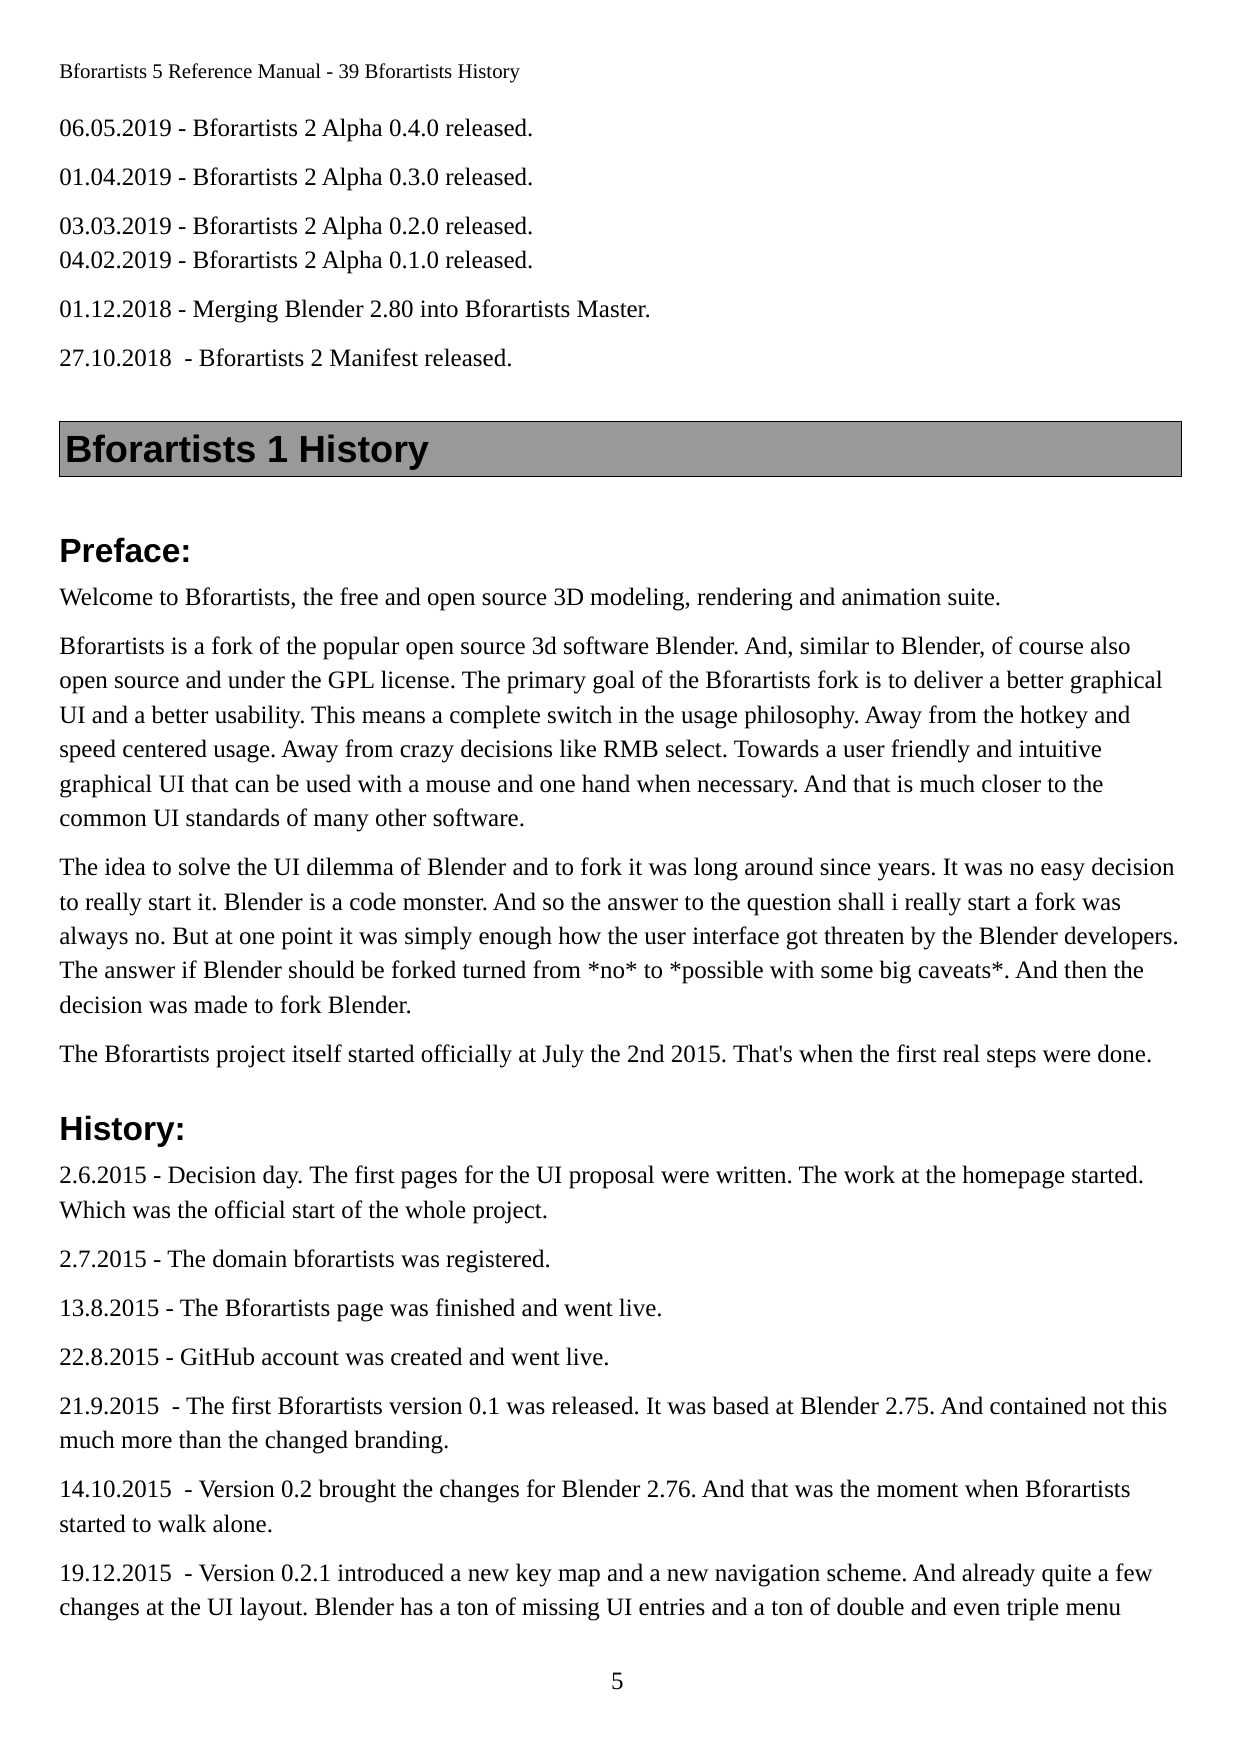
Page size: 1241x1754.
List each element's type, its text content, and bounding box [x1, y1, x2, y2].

text 27.10.2018 - Bforartists 2 Manifest released. [59, 343, 1181, 372]
text 13.8.2015 - The Bforartists page was finished and went live. [59, 1293, 1181, 1322]
text The idea to solve the UI dilemma of Blender and to fork it was long around since years. It was no easy decision to really start it. Blender is a code monster. And so the answer to the question shall i really start a fork was always no. But at one point it was simply enough how the user interface got threaten by the Blender developers. The answer if Blender should be forked turned from *no* to *possible with some big caveats*. And then the decision was made to fork Blender. [59, 852, 1181, 1019]
text The Bforartists project itself started officially at July the 2nd 2015. That's when the first real steps were done. [59, 1039, 1181, 1068]
text 03.03.2019 - Bforartists 2 Alpha 0.2.0 released. 04.02.2019 - Bforartists 2 Alpha 0.1.0 released. [59, 211, 1181, 274]
text 2.7.2015 - The domain bforartists was registered. [59, 1244, 1181, 1272]
text 19.12.2015 - Version 0.2.1 introduced a new key map and a new navigation scheme. And already quite a few changes at the UI layout. Blender has a ton of missing UI entries and a ton of double and even triple menu [59, 1558, 1181, 1621]
text Welcome to Bforartists, the free and open source 3D modeling, rendering and animation suite. [59, 582, 1181, 610]
text 22.8.2015 - GitHub account was created and went live. [59, 1342, 1181, 1371]
text 06.05.2019 - Bforartists 2 Alpha 0.4.0 released. [59, 113, 1181, 141]
text 2.6.2015 - Decision day. The first pages for the UI proposal were written. The work at the homepage started. Which was the official start of the whole project. [59, 1160, 1181, 1223]
table_header Bforartists 1 History [60, 422, 1181, 476]
text 21.9.2015 - The first Bforartists version 0.1 was released. It was based at Blender 2.75. And contained not this much more than the changed branding. [59, 1391, 1181, 1454]
subtitle Preface: [59, 531, 1181, 569]
text 14.10.2015 - Version 0.2 brought the changes for Blender 2.76. And that was the moment when Bforartists started to walk alone. [59, 1474, 1181, 1538]
text 01.12.2018 - Merging Blender 2.80 into Bforartists Master. [59, 294, 1181, 323]
subtitle History: [59, 1109, 1181, 1148]
text Bforartists is a fork of the popular open source 3d software Blender. And, similar to Blender, of course also open source and under the GPL license. The primary goal of the Bforartists fork is to deliver a better graphical UI and a better usability. This means a complete switch in the usage philosophy. Away from the hotkey and speed centered usage. Away from crazy decisions like RMB select. Towards a user friendly and intuitive graphical UI that can be used with a mouse and one hand when necessary. And that is much closer to the common UI standards of many other software. [59, 631, 1181, 832]
text 01.04.2019 - Bforartists 2 Alpha 0.3.0 released. [59, 162, 1181, 190]
